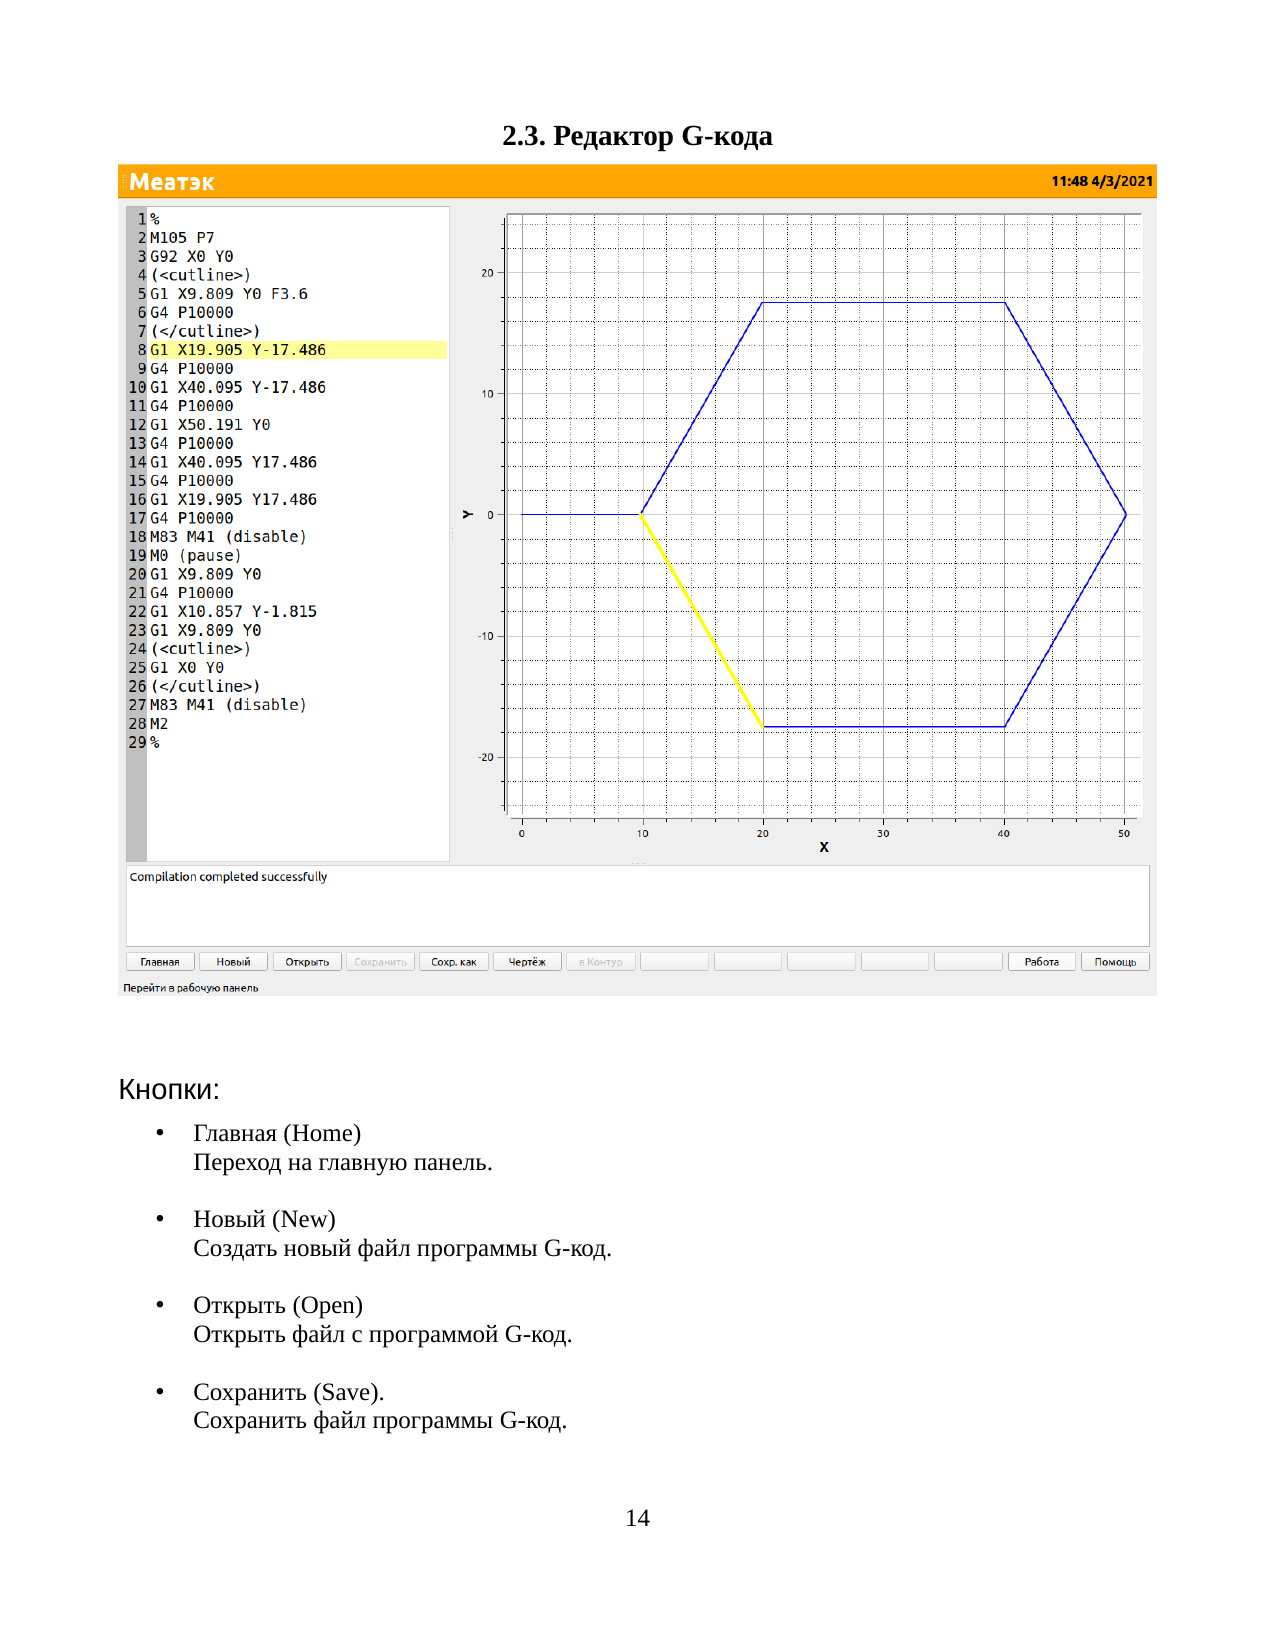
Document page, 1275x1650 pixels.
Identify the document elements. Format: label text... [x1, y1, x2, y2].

list Сохранить (Save). [156, 1377, 1157, 1406]
list Открыть (Open) [156, 1291, 1157, 1319]
list Переход на главную панель. [156, 1147, 1157, 1176]
list Открыть файл с программой G-код. [156, 1319, 1157, 1348]
subtitle 2.3. Редактор G-кода [118, 118, 1157, 152]
list Создать новый файл программы G-код. [156, 1233, 1157, 1262]
subtitle Кнопки: [118, 1072, 1157, 1106]
list Главная (Home) [156, 1118, 1157, 1147]
list Сохранить файл программы G-код. [156, 1406, 1157, 1434]
picture [118, 164, 1157, 996]
list Новый (New) [156, 1204, 1157, 1233]
